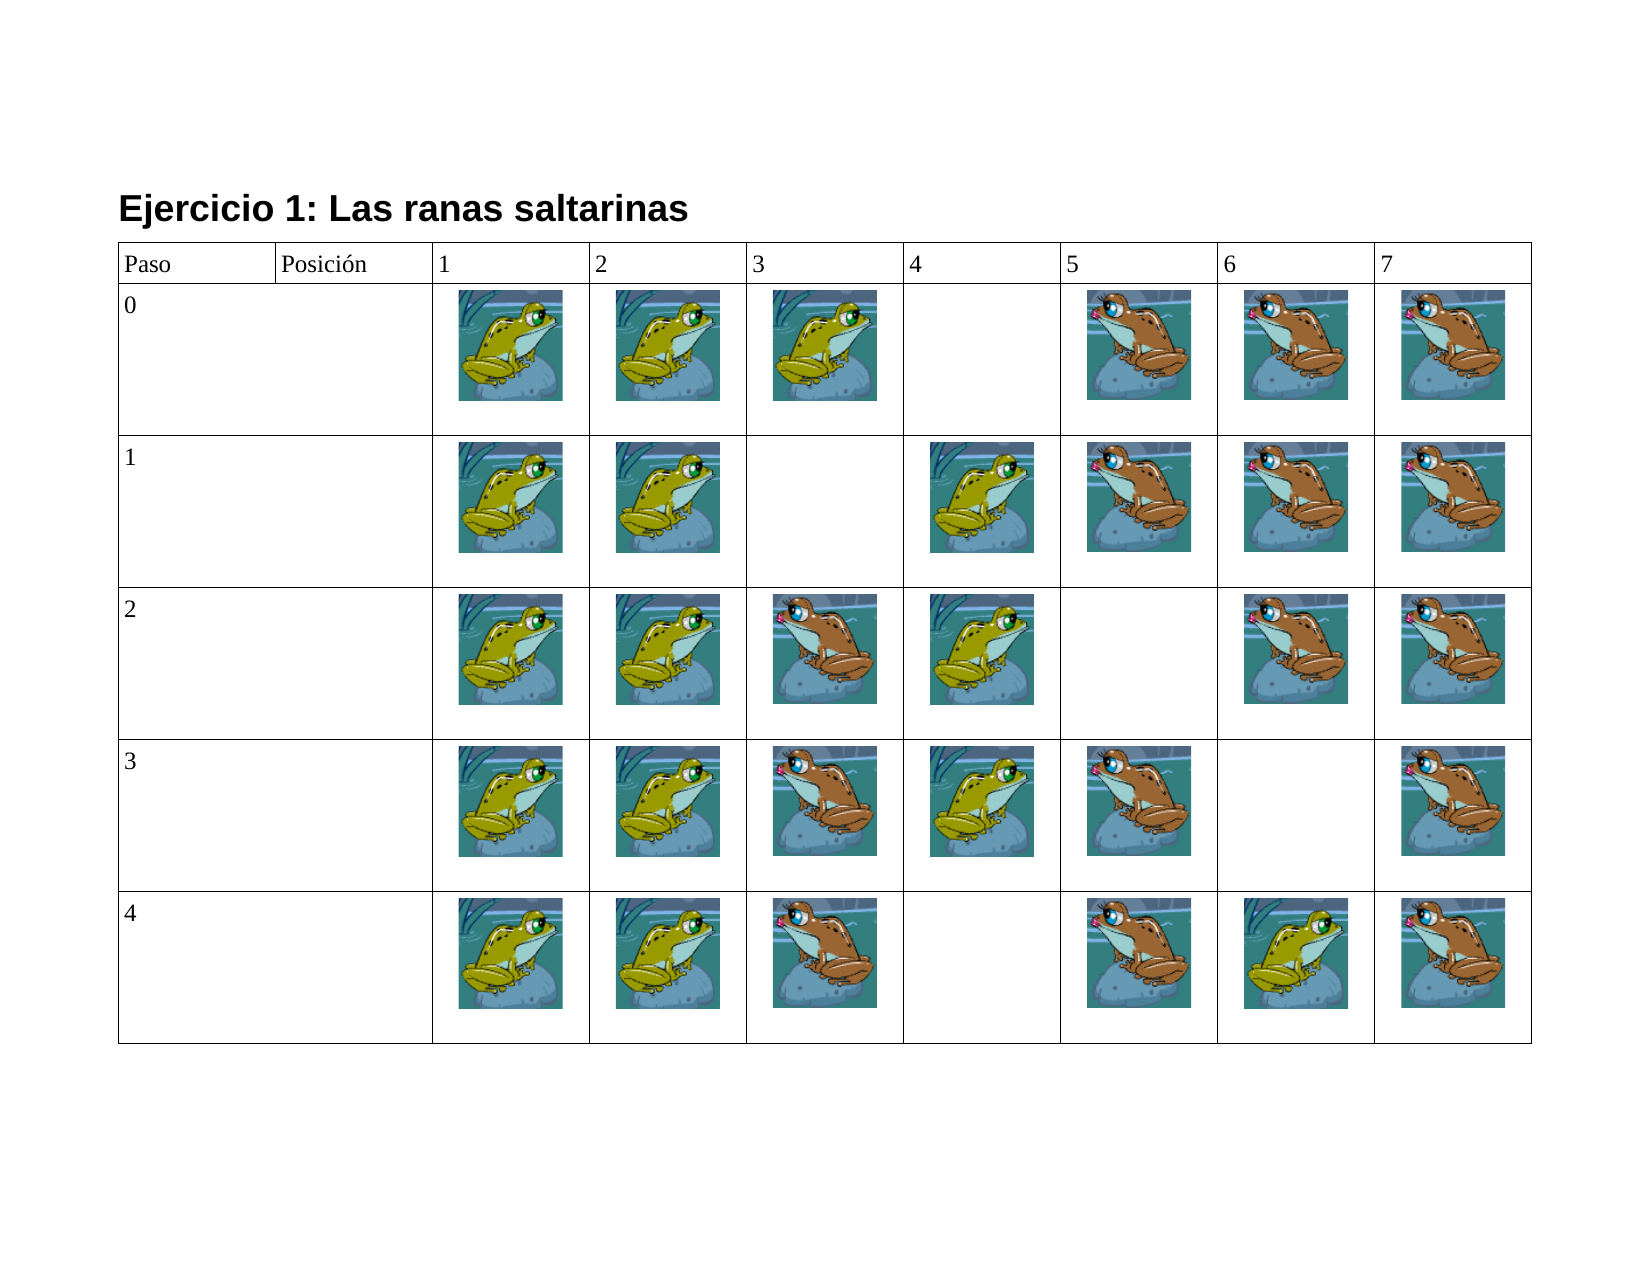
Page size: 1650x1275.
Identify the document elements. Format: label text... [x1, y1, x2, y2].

table_cell [1375, 284, 1531, 435]
picture [1087, 746, 1192, 856]
picture [615, 594, 720, 705]
table_cell [747, 892, 903, 1043]
table_cell [747, 740, 903, 891]
table_cell [590, 436, 746, 587]
table_header Posición [276, 243, 432, 283]
subtitle Ejercicio 1: Las ranas saltarinas [118, 186, 1532, 229]
table_cell [590, 892, 746, 1043]
table_cell 2 [119, 588, 432, 739]
picture [615, 290, 720, 401]
table_header 7 [1375, 243, 1531, 283]
table_cell [1061, 436, 1217, 587]
picture [930, 594, 1034, 705]
table_cell [590, 740, 746, 891]
table_cell [747, 436, 903, 587]
table_cell [747, 284, 903, 435]
picture [772, 746, 877, 856]
picture [615, 442, 720, 553]
picture [1401, 442, 1506, 552]
table_cell [1375, 588, 1531, 739]
table_cell [433, 284, 589, 435]
table_header 3 [747, 243, 903, 283]
picture [458, 746, 563, 857]
table_cell 1 [119, 436, 432, 587]
table_cell [904, 436, 1060, 587]
picture [458, 898, 563, 1009]
picture [615, 898, 720, 1009]
table_header 4 [904, 243, 1060, 283]
table_cell [904, 284, 1060, 435]
table_cell [433, 436, 589, 587]
table_cell 4 [119, 892, 432, 1043]
picture [1401, 594, 1506, 704]
picture [458, 290, 563, 401]
table_cell 0 [119, 284, 432, 435]
table_header 5 [1061, 243, 1217, 283]
picture [772, 898, 877, 1008]
table_cell [904, 588, 1060, 739]
table_cell [1061, 892, 1217, 1043]
picture [772, 290, 877, 401]
picture [1401, 898, 1506, 1008]
table_cell [433, 740, 589, 891]
picture [1244, 442, 1349, 552]
picture [458, 594, 563, 705]
picture [1087, 898, 1192, 1008]
table_header 1 [433, 243, 589, 283]
table_header 2 [590, 243, 746, 283]
table_cell [1375, 436, 1531, 587]
table_cell 3 [119, 740, 432, 891]
table_cell [1061, 588, 1217, 739]
picture [772, 594, 877, 704]
table_cell [1218, 740, 1374, 891]
table_cell [1218, 436, 1374, 587]
picture [1244, 898, 1349, 1009]
picture [1401, 290, 1506, 400]
table_header 6 [1218, 243, 1374, 283]
table_cell [1375, 740, 1531, 891]
picture [930, 746, 1034, 857]
picture [1087, 442, 1192, 552]
table_header Paso [119, 243, 275, 283]
picture [930, 442, 1034, 553]
table_cell [1061, 284, 1217, 435]
table_cell [1218, 588, 1374, 739]
table_cell [433, 892, 589, 1043]
table_cell [590, 284, 746, 435]
picture [458, 442, 563, 553]
table_cell [590, 588, 746, 739]
picture [615, 746, 720, 857]
table_cell [433, 588, 589, 739]
picture [1244, 594, 1349, 704]
picture [1087, 290, 1192, 400]
table_cell [1375, 892, 1531, 1043]
table_cell [747, 588, 903, 739]
table_cell [1061, 740, 1217, 891]
table_cell [904, 740, 1060, 891]
table_cell [904, 892, 1060, 1043]
picture [1401, 746, 1506, 856]
table_cell [1218, 284, 1374, 435]
picture [1244, 290, 1349, 400]
table_cell [1218, 892, 1374, 1043]
